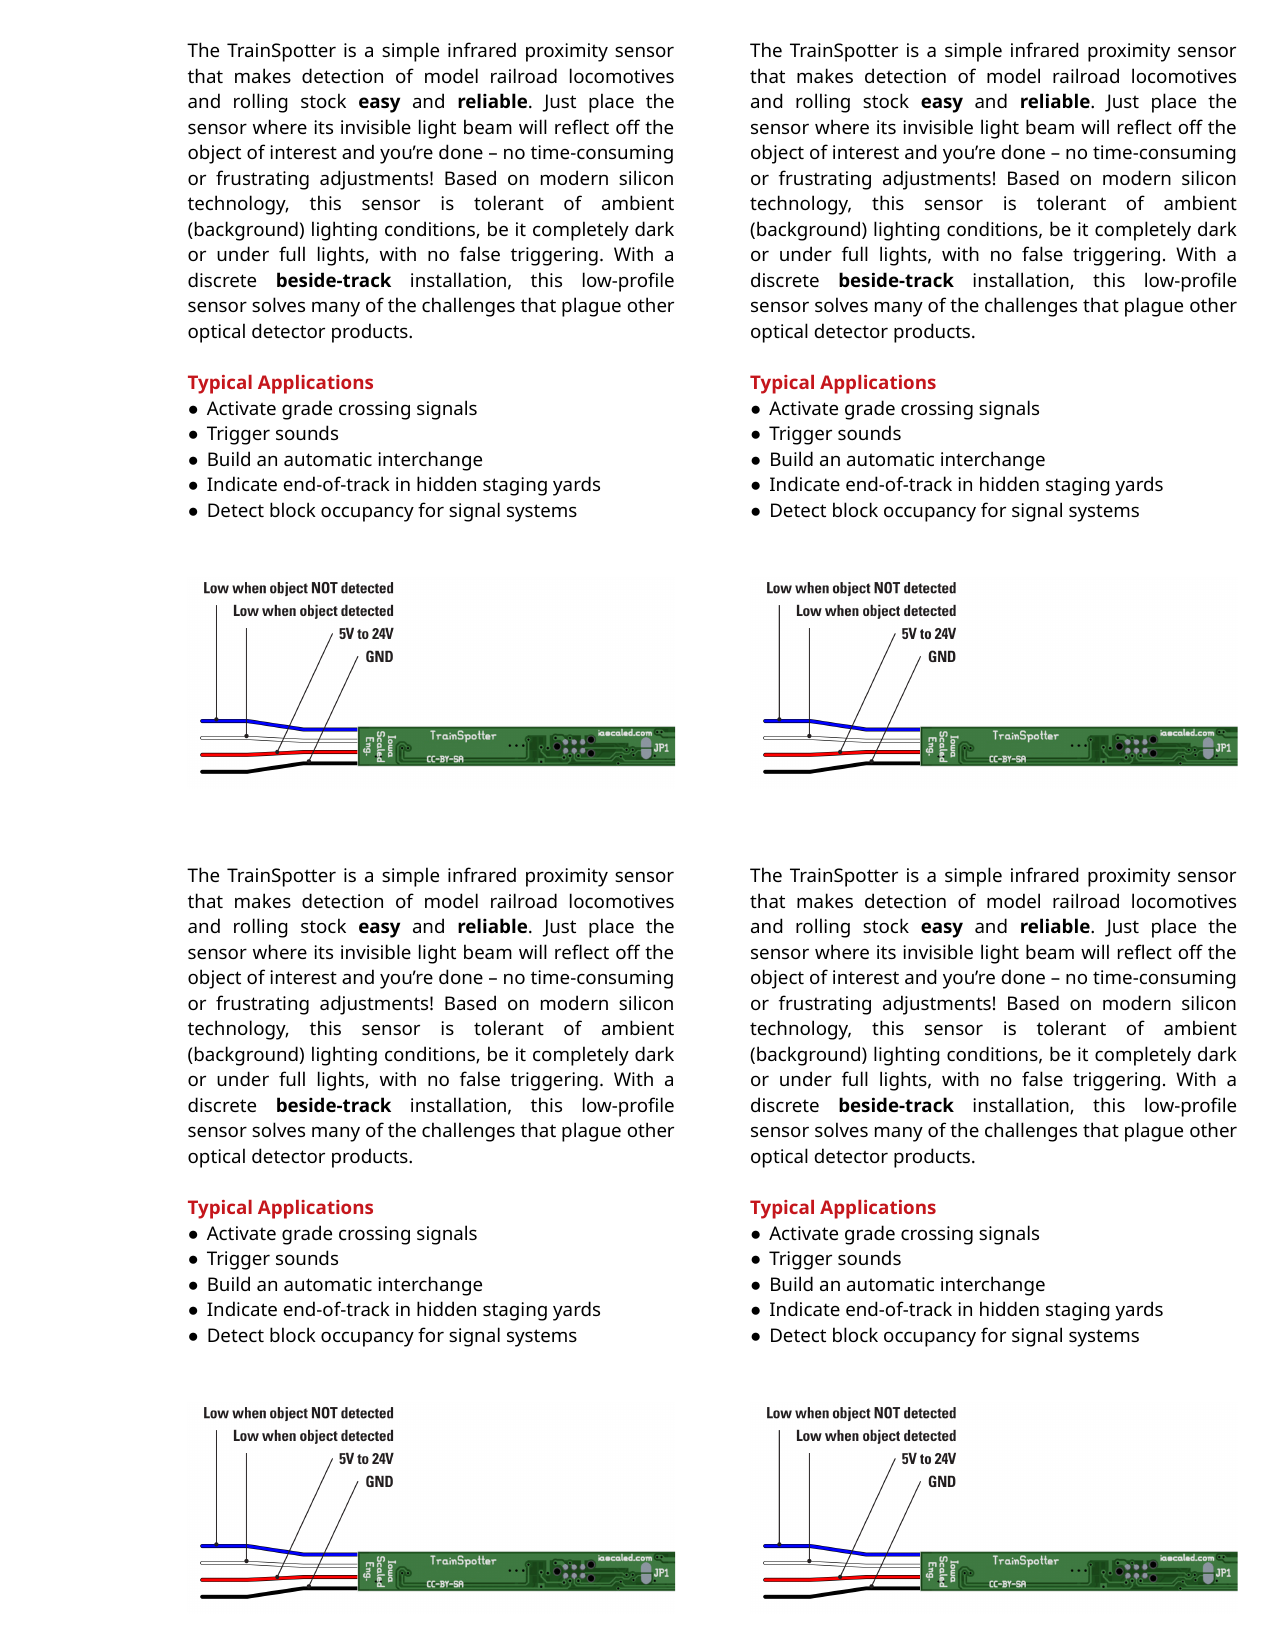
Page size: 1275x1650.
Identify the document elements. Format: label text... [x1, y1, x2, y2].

picture [750, 1402, 1238, 1614]
text ● Trigger sounds [187, 420, 675, 446]
text The TrainSpotter is a simple infrared proximity sensor that makes detection of model railroad locomotives and rolling stock easy and reliable. Just place the sensor where its invisible light beam will reflect off the object of interest and you’re done – no time-consuming or frustrating adjustments! Based on modern silicon technology, this sensor is tolerant of ambient (background) lighting conditions, be it completely dark or under full lights, with no false triggering. With a discrete beside-track installation, this low-profile sensor solves many of the challenges that plague other optical detector products. [750, 862, 1237, 1169]
text ● Indicate end-of-track in hidden staging yards [750, 471, 1237, 497]
text ● Trigger sounds [187, 1245, 675, 1271]
text ● Activate grade crossing signals [187, 395, 675, 420]
text ● Build an automatic interchange [187, 1271, 675, 1296]
text The TrainSpotter is a simple infrared proximity sensor that makes detection of model railroad locomotives and rolling stock easy and reliable. Just place the sensor where its invisible light beam will reflect off the object of interest and you’re done – no time-consuming or frustrating adjustments! Based on modern silicon technology, this sensor is tolerant of ambient (background) lighting conditions, be it completely dark or under full lights, with no false triggering. With a discrete beside-track installation, this low-profile sensor solves many of the challenges that plague other optical detector products. [750, 37, 1237, 344]
text ● Build an automatic interchange [750, 1271, 1237, 1296]
picture [187, 577, 675, 789]
text ● Detect block occupancy for signal systems [750, 497, 1237, 522]
text ● Detect block occupancy for signal systems [187, 497, 675, 522]
text Typical Applications [187, 369, 675, 395]
text ● Detect block occupancy for signal systems [750, 1322, 1237, 1347]
text ● Trigger sounds [750, 1245, 1237, 1271]
text ● Activate grade crossing signals [750, 395, 1237, 420]
text ● Build an automatic interchange [750, 446, 1237, 471]
text ● Activate grade crossing signals [187, 1220, 675, 1245]
text The TrainSpotter is a simple infrared proximity sensor that makes detection of model railroad locomotives and rolling stock easy and reliable. Just place the sensor where its invisible light beam will reflect off the object of interest and you’re done – no time-consuming or frustrating adjustments! Based on modern silicon technology, this sensor is tolerant of ambient (background) lighting conditions, be it completely dark or under full lights, with no false triggering. With a discrete beside-track installation, this low-profile sensor solves many of the challenges that plague other optical detector products. [187, 37, 675, 344]
text Typical Applications [750, 369, 1237, 395]
text ● Build an automatic interchange [187, 446, 675, 471]
picture [750, 577, 1238, 789]
text ● Detect block occupancy for signal systems [187, 1322, 675, 1347]
text ● Indicate end-of-track in hidden staging yards [750, 1296, 1237, 1322]
text Typical Applications [187, 1194, 675, 1220]
text The TrainSpotter is a simple infrared proximity sensor that makes detection of model railroad locomotives and rolling stock easy and reliable. Just place the sensor where its invisible light beam will reflect off the object of interest and you’re done – no time-consuming or frustrating adjustments! Based on modern silicon technology, this sensor is tolerant of ambient (background) lighting conditions, be it completely dark or under full lights, with no false triggering. With a discrete beside-track installation, this low-profile sensor solves many of the challenges that plague other optical detector products. [187, 862, 675, 1169]
text ● Indicate end-of-track in hidden staging yards [187, 1296, 675, 1322]
text ● Indicate end-of-track in hidden staging yards [187, 471, 675, 497]
text Typical Applications [750, 1194, 1237, 1220]
text ● Activate grade crossing signals [750, 1220, 1237, 1245]
picture [187, 1402, 675, 1614]
text ● Trigger sounds [750, 420, 1237, 446]
